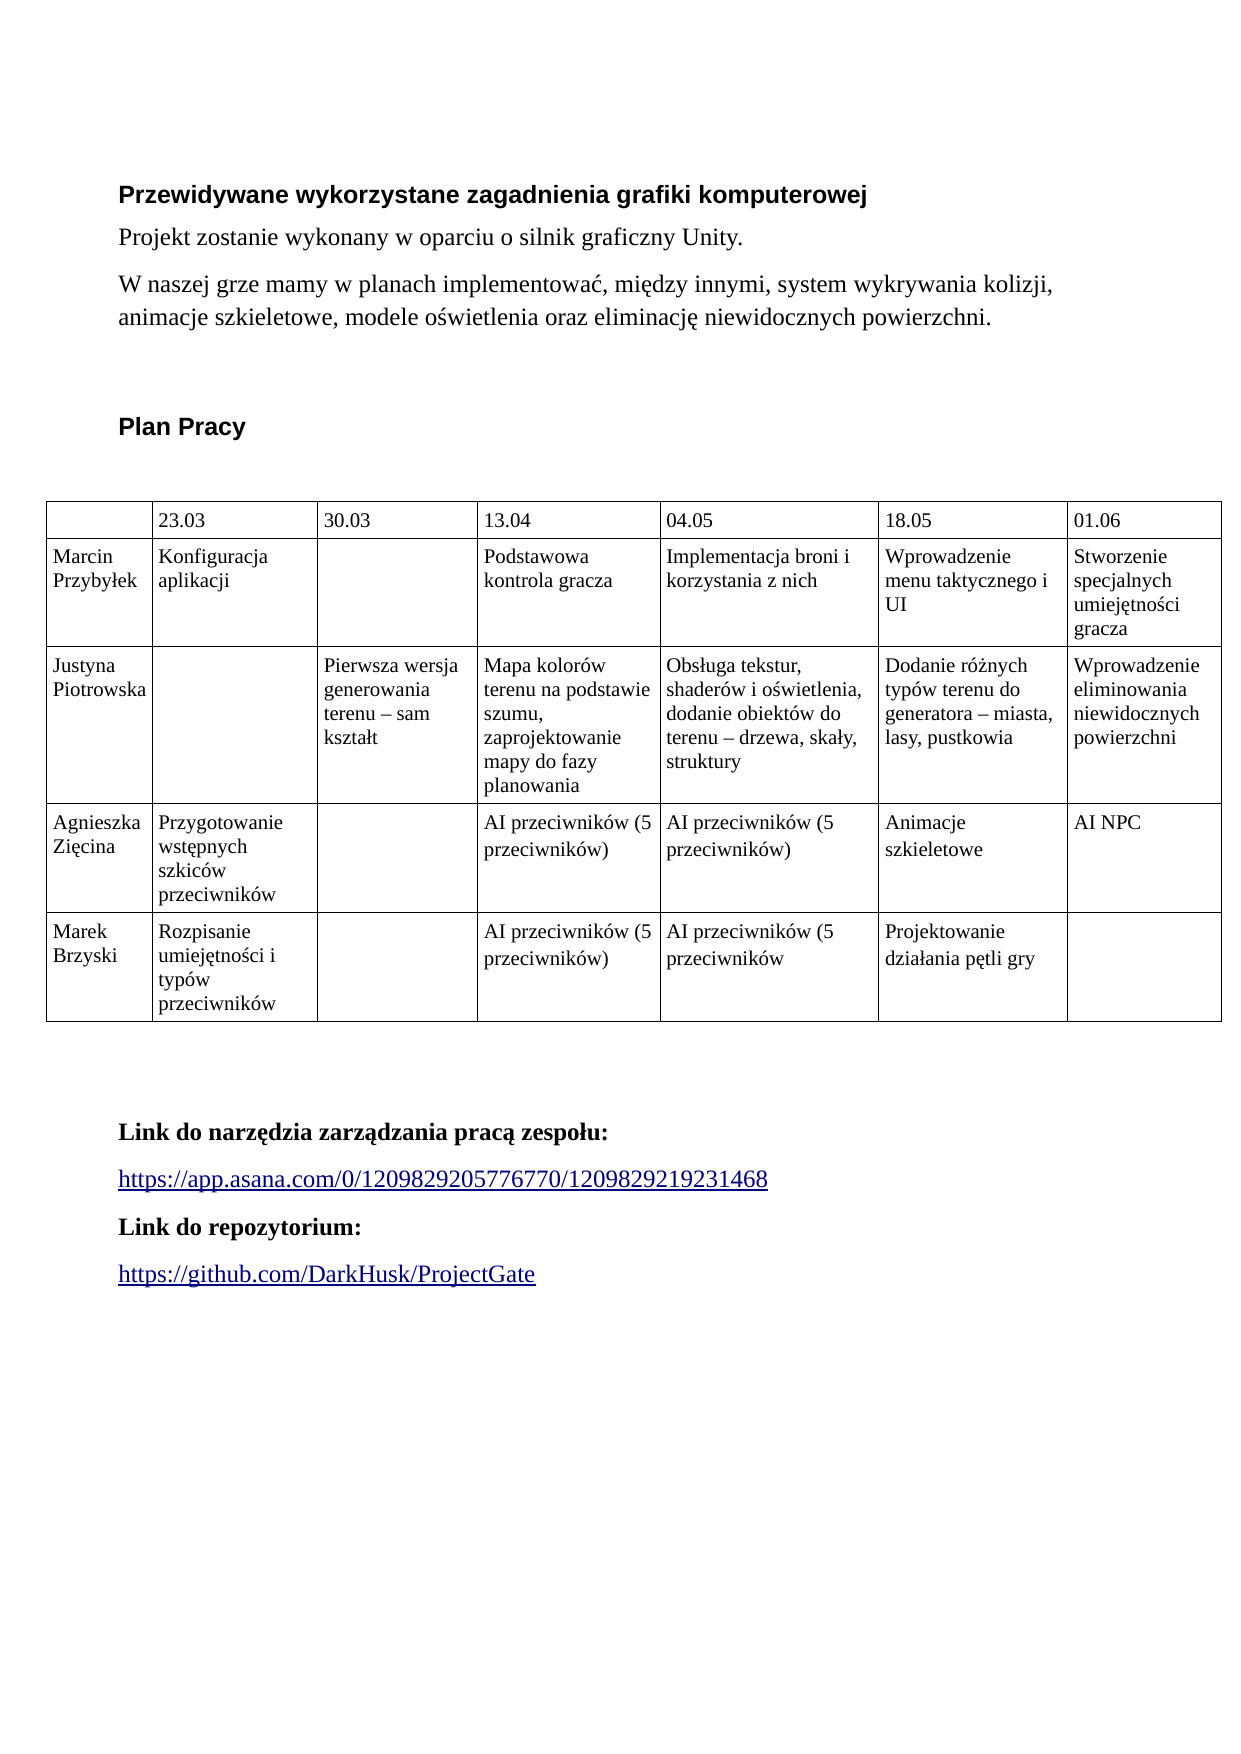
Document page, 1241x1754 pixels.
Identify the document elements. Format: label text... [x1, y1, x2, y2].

table_header 18.05 [879, 502, 1067, 537]
table_cell Projektowanie działania pętli gry [879, 913, 1067, 1021]
text Projekt zostanie wykonany w oparciu o silnik graficzny Unity. [118, 222, 1122, 250]
table_cell Marcin Przybyłek [47, 539, 152, 646]
subtitle Plan Pracy [118, 412, 1122, 441]
table_cell AI NPC [1068, 804, 1221, 912]
table_cell Konfiguracja aplikacji [153, 539, 317, 646]
table_cell Mapa kolorów terenu na podstawie szumu, zaprojektowanie mapy do fazy planowania [478, 647, 660, 803]
table_header [47, 502, 152, 537]
table_cell Rozpisanie umiejętności i typów przeciwników [153, 913, 317, 1021]
table_cell Podstawowa kontrola gracza [478, 539, 660, 646]
table_cell Pierwsza wersja generowania terenu – sam kształt [318, 647, 477, 803]
table_header 01.06 [1068, 502, 1221, 537]
table_cell AI przeciwników (5 przeciwników) [478, 913, 660, 1021]
table_cell Obsługa tekstur, shaderów i oświetlenia, dodanie obiektów do terenu – drzewa, skały, struktury [661, 647, 878, 803]
table_cell AI przeciwników (5 przeciwników) [478, 804, 660, 912]
table_cell Animacje szkieletowe [879, 804, 1067, 912]
table_cell Marek Brzyski [47, 913, 152, 1021]
table_cell [318, 804, 477, 912]
table_cell [1068, 913, 1221, 1021]
text https://app.asana.com/0/1209829205776770/1209829219231468 [118, 1164, 1122, 1193]
table_cell Stworzenie specjalnych umiejętności gracza [1068, 539, 1221, 646]
table_cell [318, 539, 477, 646]
table_cell Agnieszka Zięcina [47, 804, 152, 912]
table_cell AI przeciwników (5 przeciwników) [661, 804, 878, 912]
table_header 13.04 [478, 502, 660, 537]
table_cell [153, 647, 317, 803]
table_cell Implementacja broni i korzystania z nich [661, 539, 878, 646]
table_cell Dodanie różnych typów terenu do generatora – miasta, lasy, pustkowia [879, 647, 1067, 803]
text Link do repozytorium: [118, 1212, 1122, 1241]
text W naszej grze mamy w planach implementować, między innymi, system wykrywania kolizji, animacje szkieletowe, modele oświetlenia oraz eliminację niewidocznych powierzchni. [118, 269, 1122, 331]
text Link do narzędzia zarządzania pracą zespołu: [118, 1117, 1122, 1146]
table_cell Przygotowanie wstępnych szkiców przeciwników [153, 804, 317, 912]
table_header 23.03 [153, 502, 317, 537]
table_cell AI przeciwników (5 przeciwników [661, 913, 878, 1021]
text https://github.com/DarkHusk/ProjectGate [118, 1259, 1122, 1288]
table_cell Wprowadzenie menu taktycznego i UI [879, 539, 1067, 646]
table_header 04.05 [661, 502, 878, 537]
table_cell Wprowadzenie eliminowania niewidocznych powierzchni [1068, 647, 1221, 803]
table_cell Justyna Piotrowska [47, 647, 152, 803]
table_cell [318, 913, 477, 1021]
table_header 30.03 [318, 502, 477, 537]
subtitle Przewidywane wykorzystane zagadnienia grafiki komputerowej [118, 180, 1122, 209]
